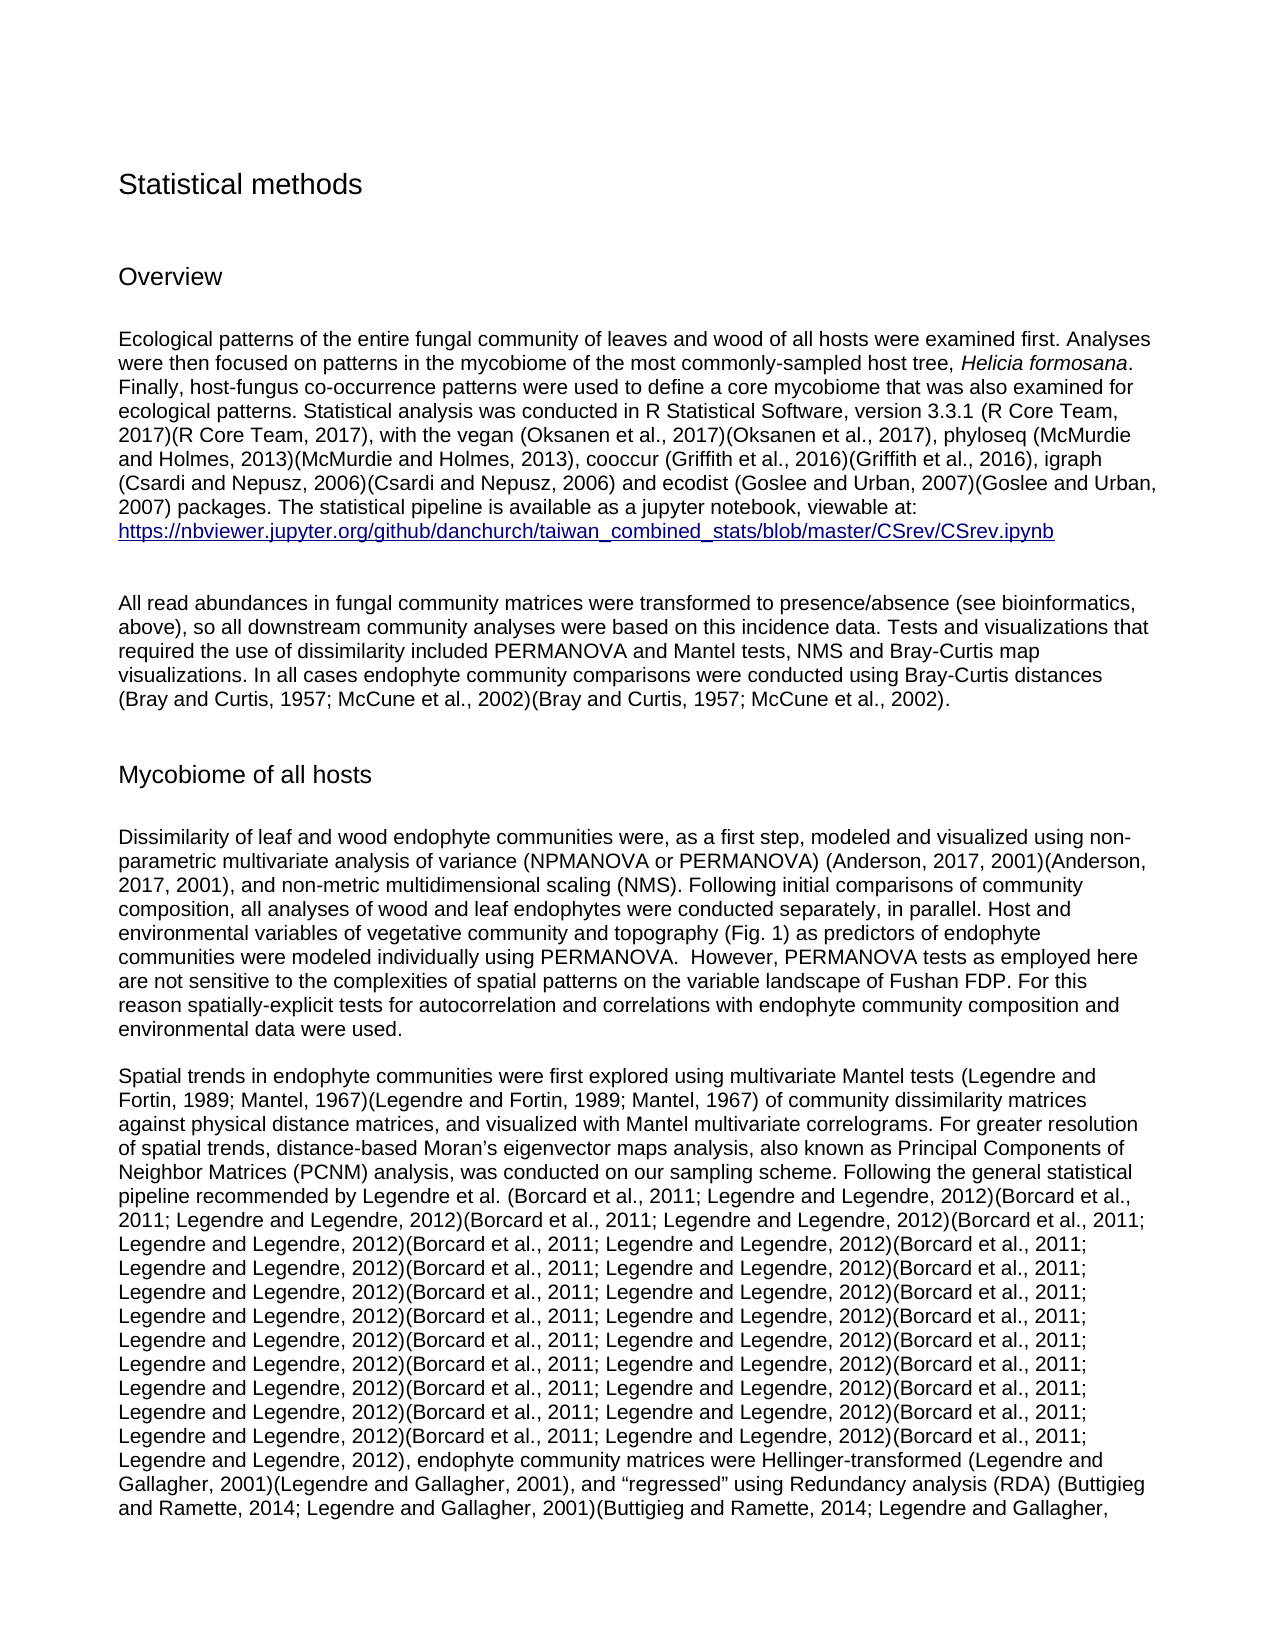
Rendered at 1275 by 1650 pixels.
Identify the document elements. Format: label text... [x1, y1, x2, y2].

text Ecological patterns of the entire fungal community of leaves and wood of all hosts were examined first. Analyses were then focused on patterns in the mycobiome of the most commonly-sampled host tree, Helicia formosana. Finally, host-fungus co-occurrence patterns were used to define a core mycobiome that was also examined for ecological patterns. Statistical analysis was conducted in R Statistical Software, version 3.3.1 (R Core Team, 2017)(R Core Team, 2017), with the vegan (Oksanen et al., 2017)(Oksanen et al., 2017), phyloseq (McMurdie and Holmes, 2013)(McMurdie and Holmes, 2013), cooccur (Griffith et al., 2016)(Griffith et al., 2016), igraph (Csardi and Nepusz, 2006)(Csardi and Nepusz, 2006) and ecodist (Goslee and Urban, 2007)(Goslee and Urban, 2007) packages. The statistical pipeline is available as a jupyter notebook, viewable at: https://nbviewer.jupyter.org/github/danchurch/taiwan_combined_stats/blob/master/CSrev/CSrev.ipynb [118, 327, 1157, 543]
subtitle Overview [118, 262, 1157, 291]
subtitle Mycobiome of all hosts [118, 759, 1157, 788]
text All read abundances in fungal community matrices were transformed to presence/absence (see bioinformatics, above), so all downstream community analyses were based on this incidence data. Tests and visualizations that required the use of dissimilarity included PERMANOVA and Mantel tests, NMS and Bray-Curtis map visualizations. In all cases endophyte community comparisons were conducted using Bray-Curtis distances (Bray and Curtis, 1957; McCune et al., 2002)(Bray and Curtis, 1957; McCune et al., 2002). [118, 591, 1157, 711]
text Dissimilarity of leaf and wood endophyte communities were, as a first step, modeled and visualized using non- parametric multivariate analysis of variance (NPMANOVA or PERMANOVA) (Anderson, 2017, 2001)(Anderson, 2017, 2001), and non-metric multidimensional scaling (NMS). Following initial comparisons of community composition, all analyses of wood and leaf endophytes were conducted separately, in parallel. Host and environmental variables of vegetative community and topography (Fig. 1) as predictors of endophyte communities were modeled individually using PERMANOVA. However, PERMANOVA tests as employed here are not sensitive to the complexities of spatial patterns on the variable landscape of Fushan FDP. For this reason spatially-explicit tests for autocorrelation and correlations with endophyte community composition and environmental data were used. [118, 825, 1157, 1040]
text Spatial trends in endophyte communities were first explored using multivariate Mantel tests (Legendre and Fortin, 1989; Mantel, 1967)(Legendre and Fortin, 1989; Mantel, 1967) of community dissimilarity matrices against physical distance matrices, and visualized with Mantel multivariate correlograms. For greater resolution of spatial trends, distance-based Moran’s eigenvector maps analysis, also known as Principal Components of Neighbor Matrices (PCNM) analysis, was conducted on our sampling scheme. Following the general statistical pipeline recommended by Legendre et al. (Borcard et al., 2011; Legendre and Legendre, 2012)(Borcard et al., 2011; Legendre and Legendre, 2012)(Borcard et al., 2011; Legendre and Legendre, 2012)(Borcard et al., 2011; Legendre and Legendre, 2012)(Borcard et al., 2011; Legendre and Legendre, 2012)(Borcard et al., 2011; Legendre and Legendre, 2012)(Borcard et al., 2011; Legendre and Legendre, 2012)(Borcard et al., 2011; Legendre and Legendre, 2012)(Borcard et al., 2011; Legendre and Legendre, 2012)(Borcard et al., 2011; Legendre and Legendre, 2012)(Borcard et al., 2011; Legendre and Legendre, 2012)(Borcard et al., 2011; Legendre and Legendre, 2012)(Borcard et al., 2011; Legendre and Legendre, 2012)(Borcard et al., 2011; Legendre and Legendre, 2012)(Borcard et al., 2011; Legendre and Legendre, 2012)(Borcard et al., 2011; Legendre and Legendre, 2012)(Borcard et al., 2011; Legendre and Legendre, 2012)(Borcard et al., 2011; Legendre and Legendre, 2012)(Borcard et al., 2011; Legendre and Legendre, 2012)(Borcard et al., 2011; Legendre and Legendre, 2012)(Borcard et al., 2011; Legendre and Legendre, 2012)(Borcard et al., 2011; Legendre and Legendre, 2012), endophyte community matrices were Hellinger-transformed (Legendre and Gallagher, 2001)(Legendre and Gallagher, 2001), and “regressed” using Redundancy analysis (RDA) (Buttigieg and Ramette, 2014; Legendre and Gallagher, 2001)(Buttigieg and Ramette, 2014; Legendre and Gallagher, [118, 1064, 1157, 1519]
subtitle Statistical methods [118, 167, 1157, 201]
